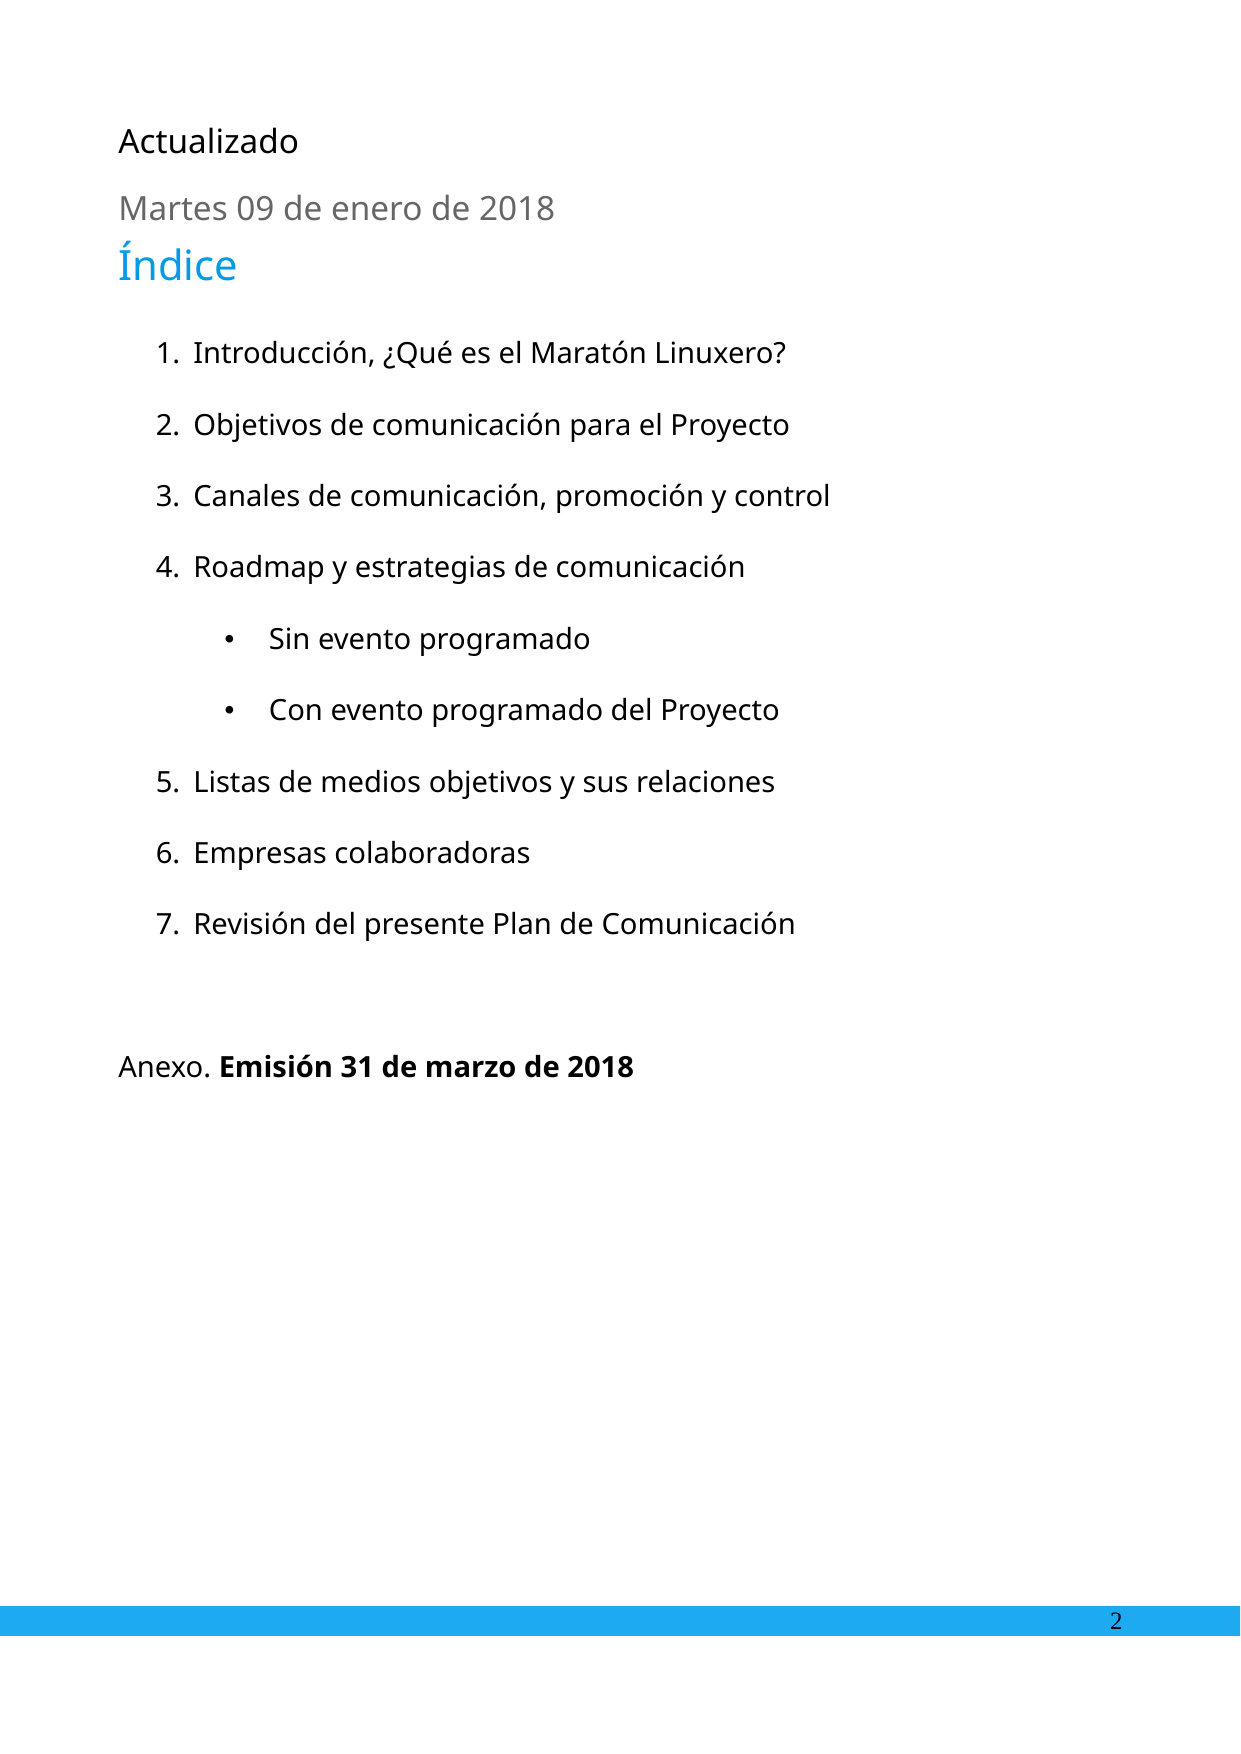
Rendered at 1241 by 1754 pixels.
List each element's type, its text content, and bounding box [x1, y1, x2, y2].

list Empresas colaboradoras [156, 832, 1122, 872]
subtitle Índice [118, 236, 1122, 292]
list Introducción, ¿Qué es el Maratón Linuxero? [156, 333, 1122, 372]
list Roadmap y estrategias de comunicación [156, 547, 1122, 586]
text Martes 09 de enero de 2018 [118, 184, 1122, 230]
list Objetivos de comunicación para el Proyecto [156, 404, 1122, 444]
text Actualizado [118, 118, 1122, 163]
list Canales de comunicación, promoción y control [156, 475, 1122, 515]
list Sin evento programado [195, 618, 1122, 658]
picture [0, 1606, 1241, 1636]
text Anexo. Emisión 31 de marzo de 2018 [118, 1046, 1122, 1086]
list Con evento programado del Proyecto [195, 689, 1122, 729]
list Listas de medios objetivos y sus relaciones [156, 761, 1122, 801]
list Revisión del presente Plan de Comunicación [156, 903, 1122, 943]
